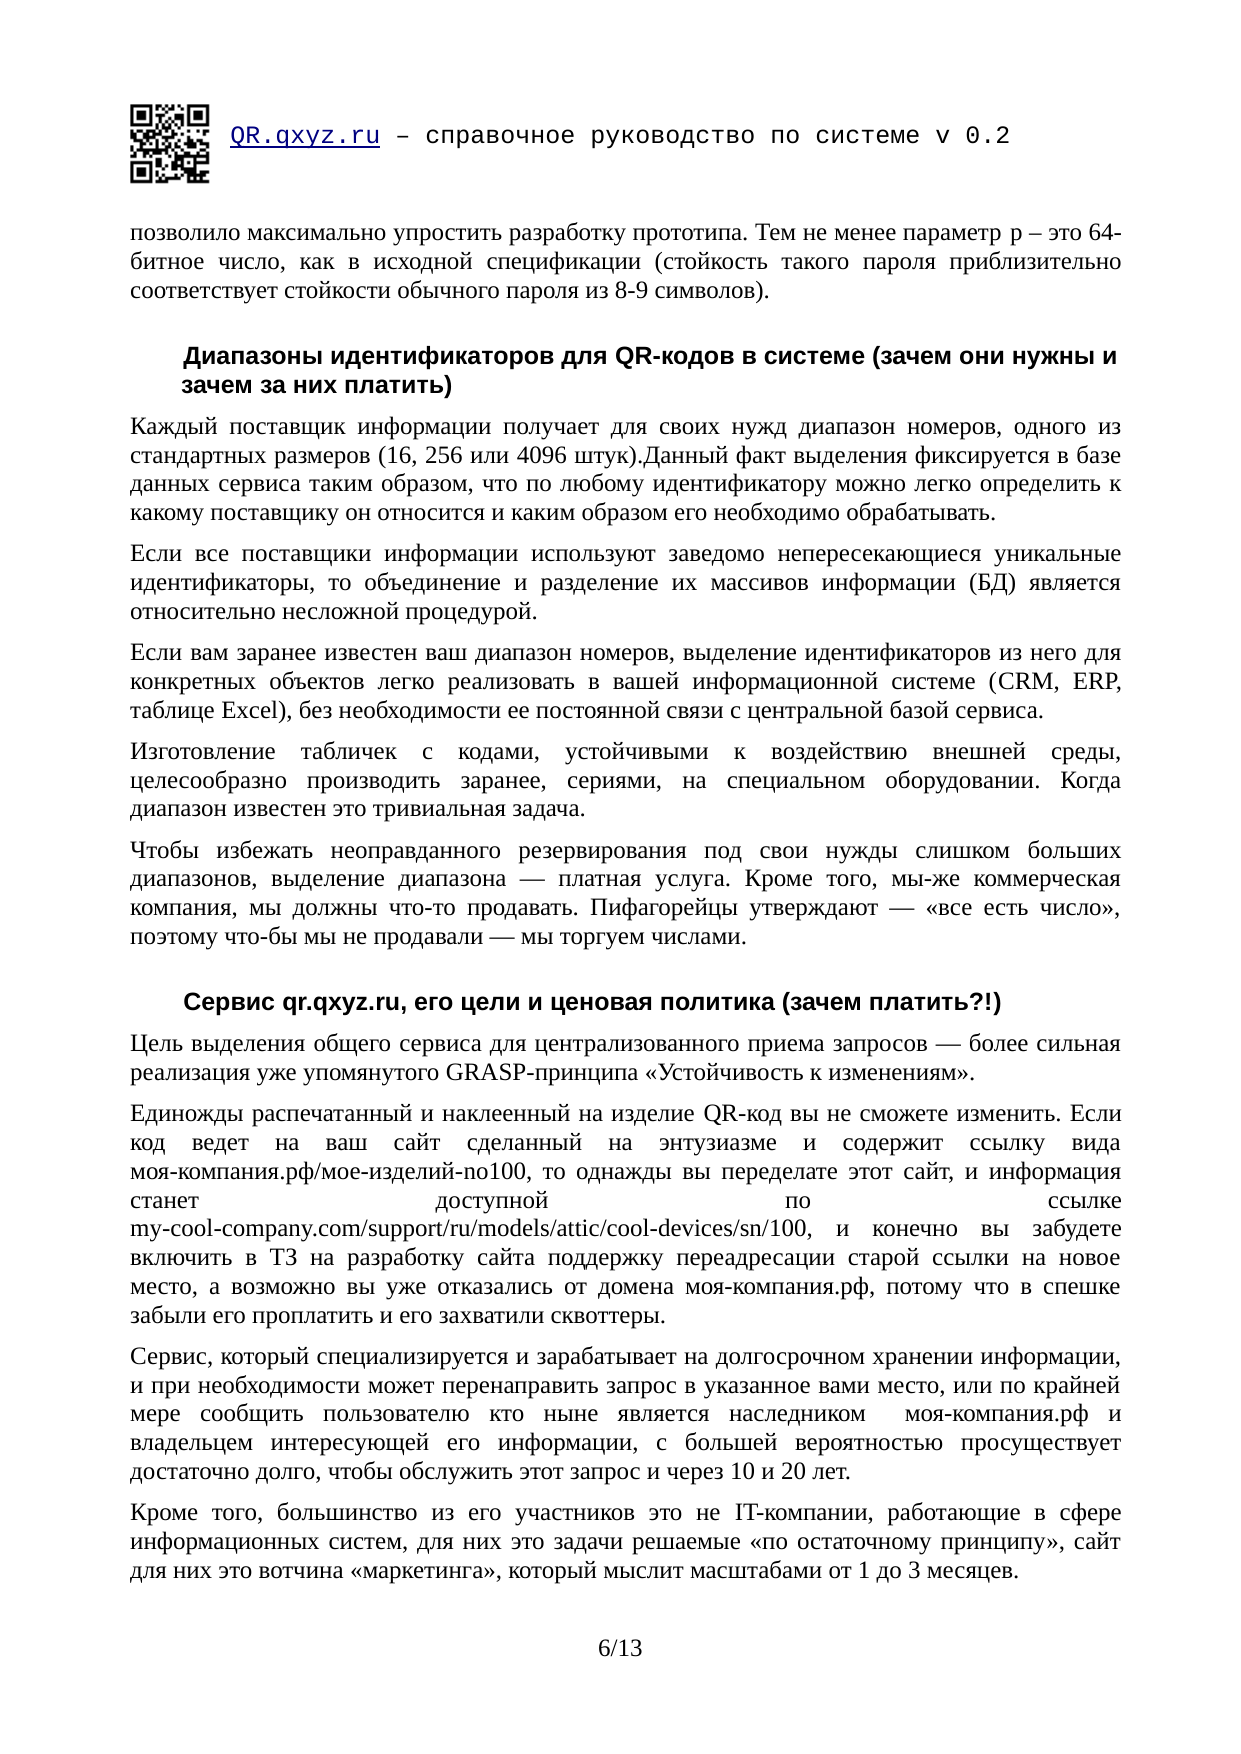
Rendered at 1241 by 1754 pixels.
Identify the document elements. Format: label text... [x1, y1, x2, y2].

text Единожды распечатанный и наклеенный на изделие QR-код вы не сможете изменить. Если код ведет на ваш сайт сделанный на энтузиазме и содержит ссылку вида моя-компания.рф/мое-изделий-no100, то однажды вы переделате этот сайт, и информация станет доступной по ссылке my-cool-company.com/support/ru/models/attic/cool-devices/sn/100, и конечно вы забудете включить в ТЗ на разработку сайта поддержку переадресации старой ссылки на новое место, а возможно вы уже отказались от домена моя-компания.рф, потому что в спешке забыли его проплатить и его захватили сквоттеры. [130, 1098, 1122, 1328]
text Чтобы избежать неоправданного резервирования под свои нужды слишком больших диапазонов, выделение диапазона — платная услуга. Кроме того, мы-же коммерческая компания, мы должны что-то продавать. Пифагорейцы утверждают — «все есть число», поэтому что-бы мы не продавали — мы торгуем числами. [130, 835, 1122, 950]
text позволило максимально упростить разработку прототипа. Тем не менее параметр p – это 64-битное число, как в исходной спецификации (стойкость такого пароля приблизительно соответствует стойкости обычного пароля из 8-9 символов). [130, 217, 1122, 303]
text Если вам заранее известен ваш диапазон номеров, выделение идентификаторов из него для конкретных объектов легко реализовать в вашей информационной системе (CRM, ERP, таблице Excel), без необходимости ее постоянной связи с центральной базой сервиса. [130, 637, 1122, 723]
text Кроме того, большинство из его участников это не IT-компании, работающие в сфере информационных систем, для них это задачи решаемые «по остаточному принципу», сайт для них это вотчина «маркетинга», который мыслит масштабами от 1 до 3 месяцев. [130, 1497, 1122, 1583]
text Каждый поставщик информации получает для своих нужд диапазон номеров, одного из стандартных размеров (16, 256 или 4096 штук).Данный факт выделения фиксируется в базе данных сервиса таким образом, что по любому идентификатору можно легко определить к какому поставщику он относится и каким образом его необходимо обрабатывать. [130, 411, 1122, 526]
text Если все поставщики информации используют заведомо непересекающиеся уникальные идентификаторы, то объединение и разделение их массивов информации (БД) является относительно несложной процедурой. [130, 538, 1122, 625]
text Изготовление табличек с кодами, устойчивыми к воздействию внешней среды, целесообразно производить заранее, сериями, на специальном оборудовании. Когда диапазон известен это тривиальная задача. [130, 736, 1122, 822]
text Сервис, который специализируется и зарабатывает на долгосрочном хранении информации, и при необходимости может перенаправить запрос в указанное вами место, или по крайней мере сообщить пользователю кто ныне является наследником моя-компания.рф и владельцем интересующей его информации, с большей вероятностью просуществует достаточно долго, чтобы обслужить этот запрос и через 10 и 20 лет. [130, 1341, 1122, 1485]
subtitle Сервис qr.qxyz.ru, его цели и ценовая политика (зачем платить?!) [181, 987, 1122, 1016]
subtitle Диапазоны идентификаторов для QR-кодов в системе (зачем они нужны и зачем за них платить) [181, 341, 1122, 398]
picture [118, 92, 222, 188]
text Цель выделения общего сервиса для централизованного приема запросов — более сильная реализация уже упомянутого GRASP-принципа «Устойчивость к изменениям». [130, 1028, 1122, 1086]
